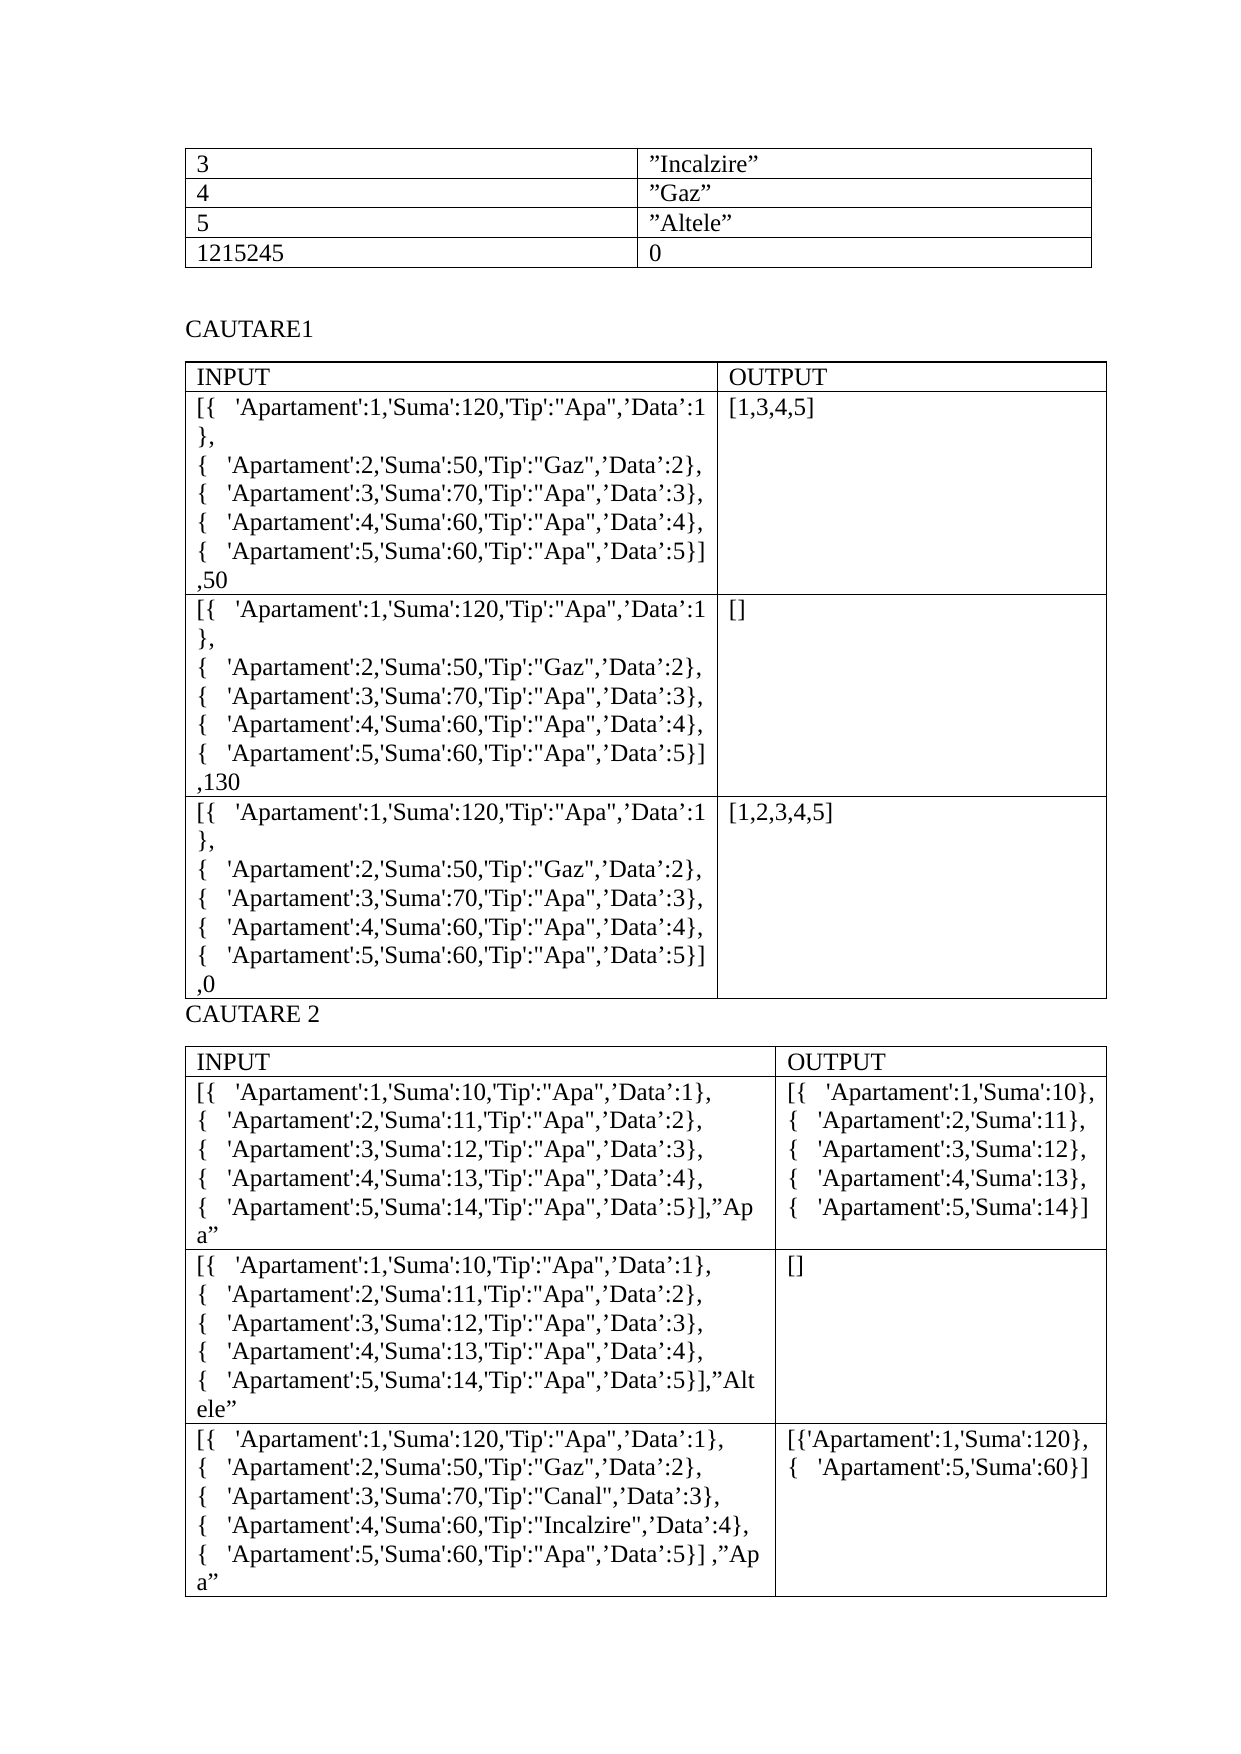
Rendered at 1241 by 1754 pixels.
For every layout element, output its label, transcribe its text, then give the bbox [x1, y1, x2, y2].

table_cell [] [718, 595, 1106, 796]
table_cell 4 [186, 179, 637, 207]
table_cell [{'Apartament':1,'Suma':120}, { 'Apartament':5,'Suma':60}] [776, 1424, 1106, 1596]
table_cell 1215245 [186, 238, 637, 267]
table_header OUTPUT [718, 363, 1106, 391]
text CAUTARE1 [185, 314, 1093, 343]
table_cell ”Altele” [638, 208, 1091, 237]
table_cell [1,2,3,4,5] [718, 797, 1106, 998]
table_cell [] [776, 1250, 1106, 1423]
table_cell [{ 'Apartament':1,'Suma':10,'Tip':"Apa",’Data’:1}, { 'Apartament':2,'Suma':11,'Tip':"Apa",’Data’:2}, { 'Apartament':3,'Suma':12,'Tip':"Apa",’Data’:3}, { 'Apartament':4,'Suma':13,'Tip':"Apa",’Data’:4}, { 'Apartament':5,'Suma':14,'Tip':"Apa",’Data’:5}],”Altele” [186, 1250, 775, 1423]
table_cell [{ 'Apartament':1,'Suma':10,'Tip':"Apa",’Data’:1}, { 'Apartament':2,'Suma':11,'Tip':"Apa",’Data’:2}, { 'Apartament':3,'Suma':12,'Tip':"Apa",’Data’:3}, { 'Apartament':4,'Suma':13,'Tip':"Apa",’Data’:4}, { 'Apartament':5,'Suma':14,'Tip':"Apa",’Data’:5}],”Apa” [186, 1077, 775, 1249]
table_cell [{ 'Apartament':1,'Suma':120,'Tip':"Apa",’Data’:1}, { 'Apartament':2,'Suma':50,'Tip':"Gaz",’Data’:2}, { 'Apartament':3,'Suma':70,'Tip':"Apa",’Data’:3}, { 'Apartament':4,'Suma':60,'Tip':"Apa",’Data’:4}, { 'Apartament':5,'Suma':60,'Tip':"Apa",’Data’:5}] ,0 [186, 797, 717, 998]
table_cell [{ 'Apartament':1,'Suma':120,'Tip':"Apa",’Data’:1}, { 'Apartament':2,'Suma':50,'Tip':"Gaz",’Data’:2}, { 'Apartament':3,'Suma':70,'Tip':"Canal",’Data’:3}, { 'Apartament':4,'Suma':60,'Tip':"Incalzire",’Data’:4}, { 'Apartament':5,'Suma':60,'Tip':"Apa",’Data’:5}] ,”Apa” [186, 1424, 775, 1596]
table_cell 0 [638, 238, 1091, 267]
table_cell ”Incalzire” [638, 149, 1091, 177]
table_cell 5 [186, 208, 637, 237]
table_header INPUT [186, 363, 717, 391]
table_cell [{ 'Apartament':1,'Suma':10}, { 'Apartament':2,'Suma':11}, { 'Apartament':3,'Suma':12}, { 'Apartament':4,'Suma':13}, { 'Apartament':5,'Suma':14}] [776, 1077, 1106, 1249]
table_cell 3 [186, 149, 637, 177]
table_header OUTPUT [776, 1047, 1106, 1076]
table_cell [{ 'Apartament':1,'Suma':120,'Tip':"Apa",’Data’:1}, { 'Apartament':2,'Suma':50,'Tip':"Gaz",’Data’:2}, { 'Apartament':3,'Suma':70,'Tip':"Apa",’Data’:3}, { 'Apartament':4,'Suma':60,'Tip':"Apa",’Data’:4}, { 'Apartament':5,'Suma':60,'Tip':"Apa",’Data’:5}],50 [186, 392, 717, 593]
table_cell [1,3,4,5] [718, 392, 1106, 593]
table_cell [{ 'Apartament':1,'Suma':120,'Tip':"Apa",’Data’:1}, { 'Apartament':2,'Suma':50,'Tip':"Gaz",’Data’:2}, { 'Apartament':3,'Suma':70,'Tip':"Apa",’Data’:3}, { 'Apartament':4,'Suma':60,'Tip':"Apa",’Data’:4}, { 'Apartament':5,'Suma':60,'Tip':"Apa",’Data’:5}] ,130 [186, 595, 717, 796]
table_header INPUT [186, 1047, 775, 1076]
text CAUTARE 2 [185, 999, 1093, 1028]
table_cell ”Gaz” [638, 179, 1091, 207]
